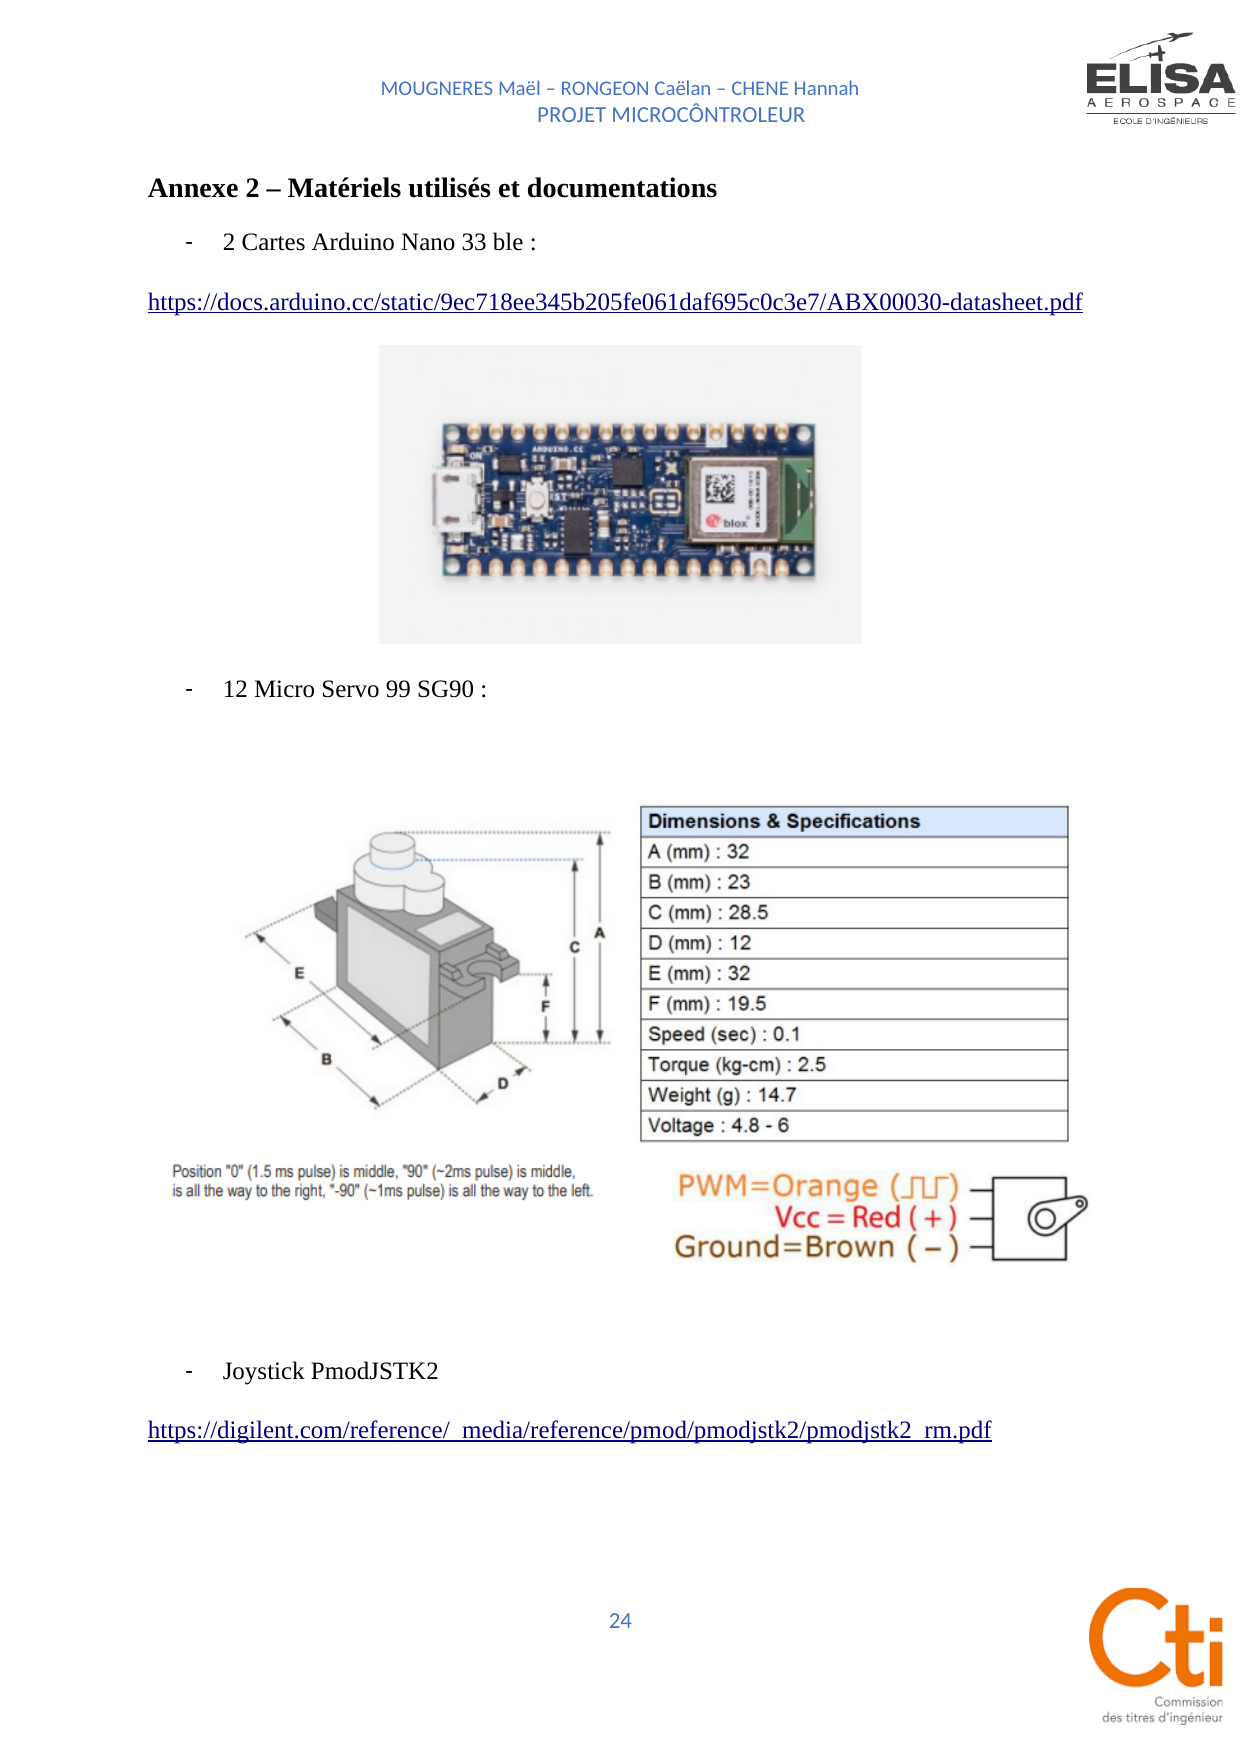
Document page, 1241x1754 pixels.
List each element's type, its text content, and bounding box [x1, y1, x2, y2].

list Joystick PmodJSTK2 [185, 1355, 1093, 1386]
list 12 Micro Servo 99 SG90 : [185, 673, 1093, 703]
text https://digilent.com/reference/_media/reference/pmod/pmodjstk2/pmodjstk2_rm.pdf [148, 1415, 1093, 1444]
subtitle Annexe 2 – Matériels utilisés et documentations [148, 171, 1093, 204]
text https://docs.arduino.cc/static/9ec718ee345b205fe061daf695c0c3e7/ABX00030-datasheet.pdf [148, 287, 1093, 315]
list 2 Cartes Arduino Nano 33 ble : [185, 226, 1093, 257]
